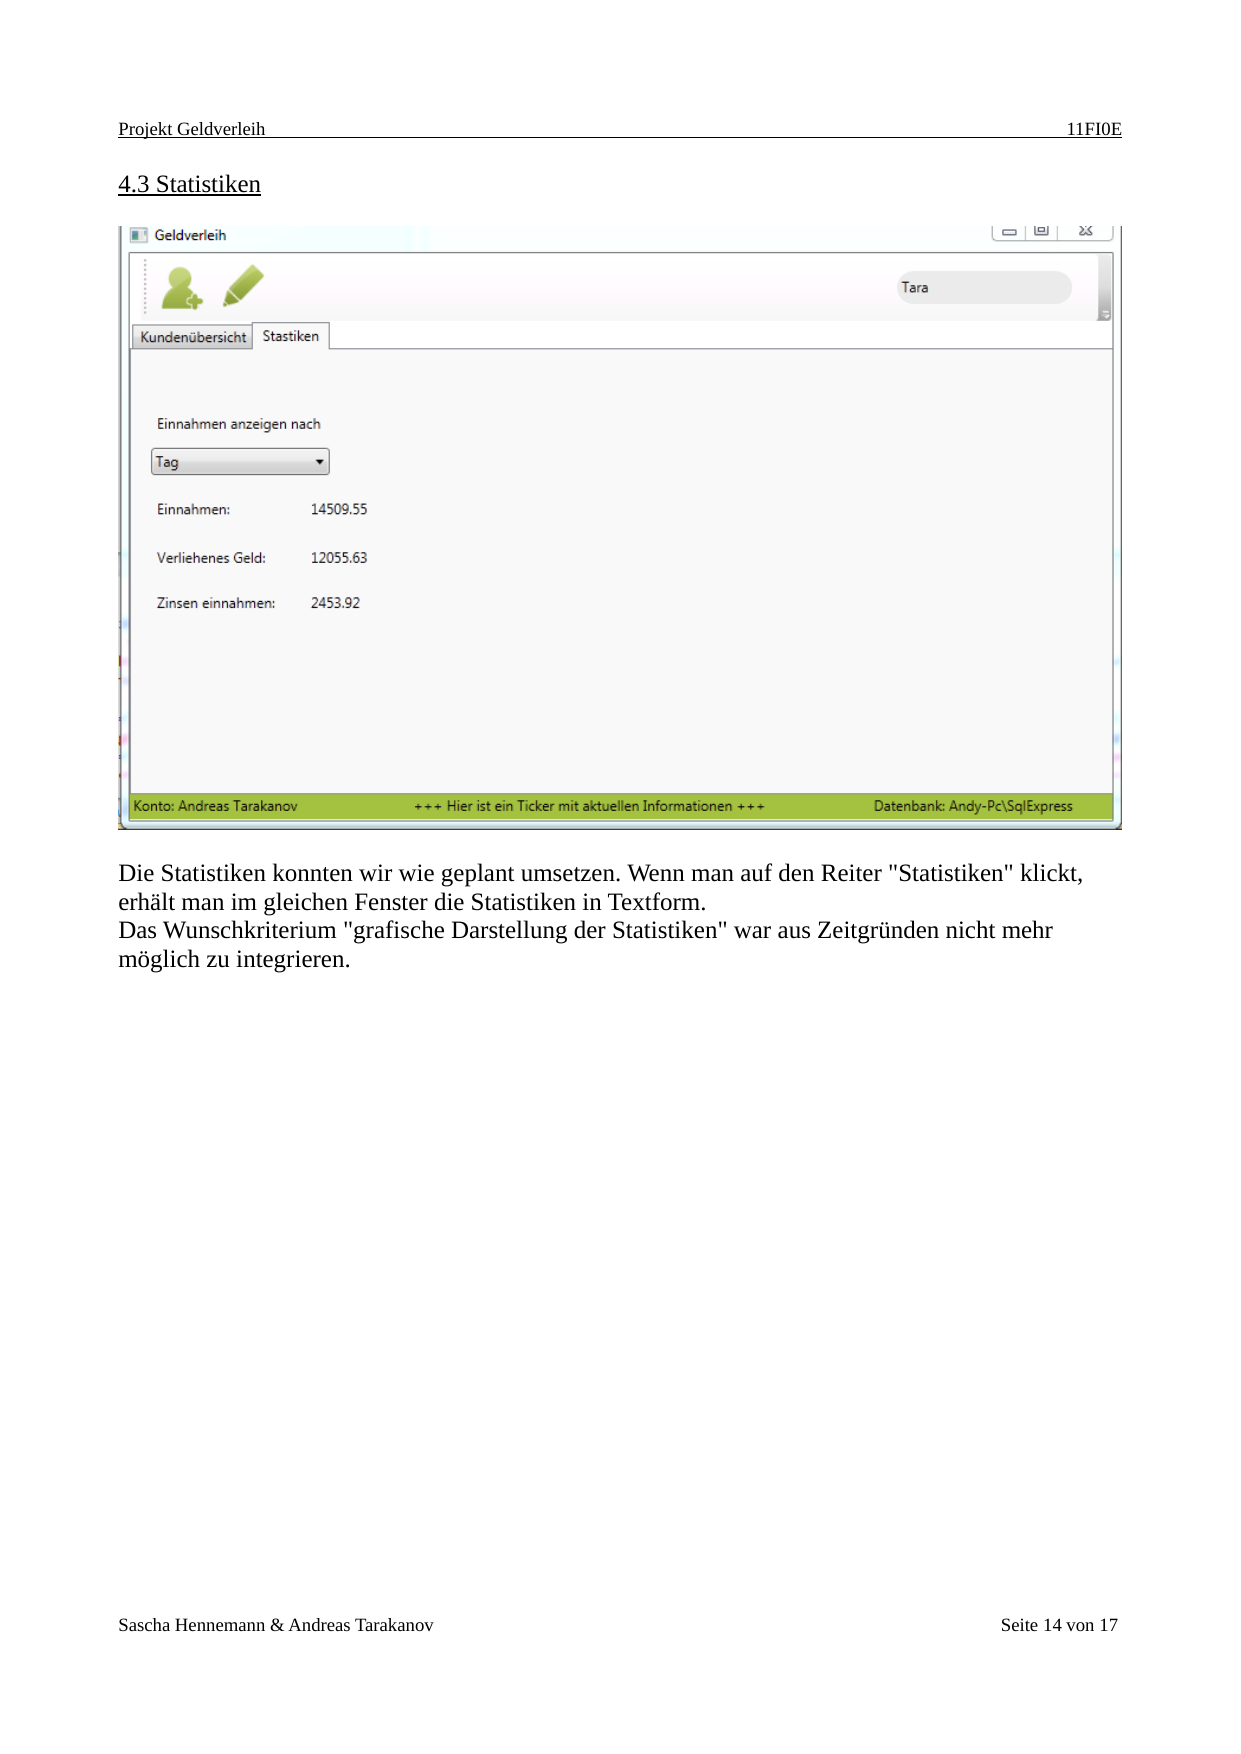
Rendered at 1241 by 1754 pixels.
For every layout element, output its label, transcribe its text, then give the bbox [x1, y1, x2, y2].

text Das Wunschkriterium "grafische Darstellung der Statistiken" war aus Zeitgründen nicht mehr möglich zu integrieren. [118, 915, 1122, 973]
text 4.3 Statistiken [118, 169, 1122, 198]
text Die Statistiken konnten wir wie geplant umsetzen. Wenn man auf den Reiter "Statistiken" klickt, erhält man im gleichen Fenster die Statistiken in Textform. [118, 858, 1122, 915]
picture [118, 226, 1122, 830]
